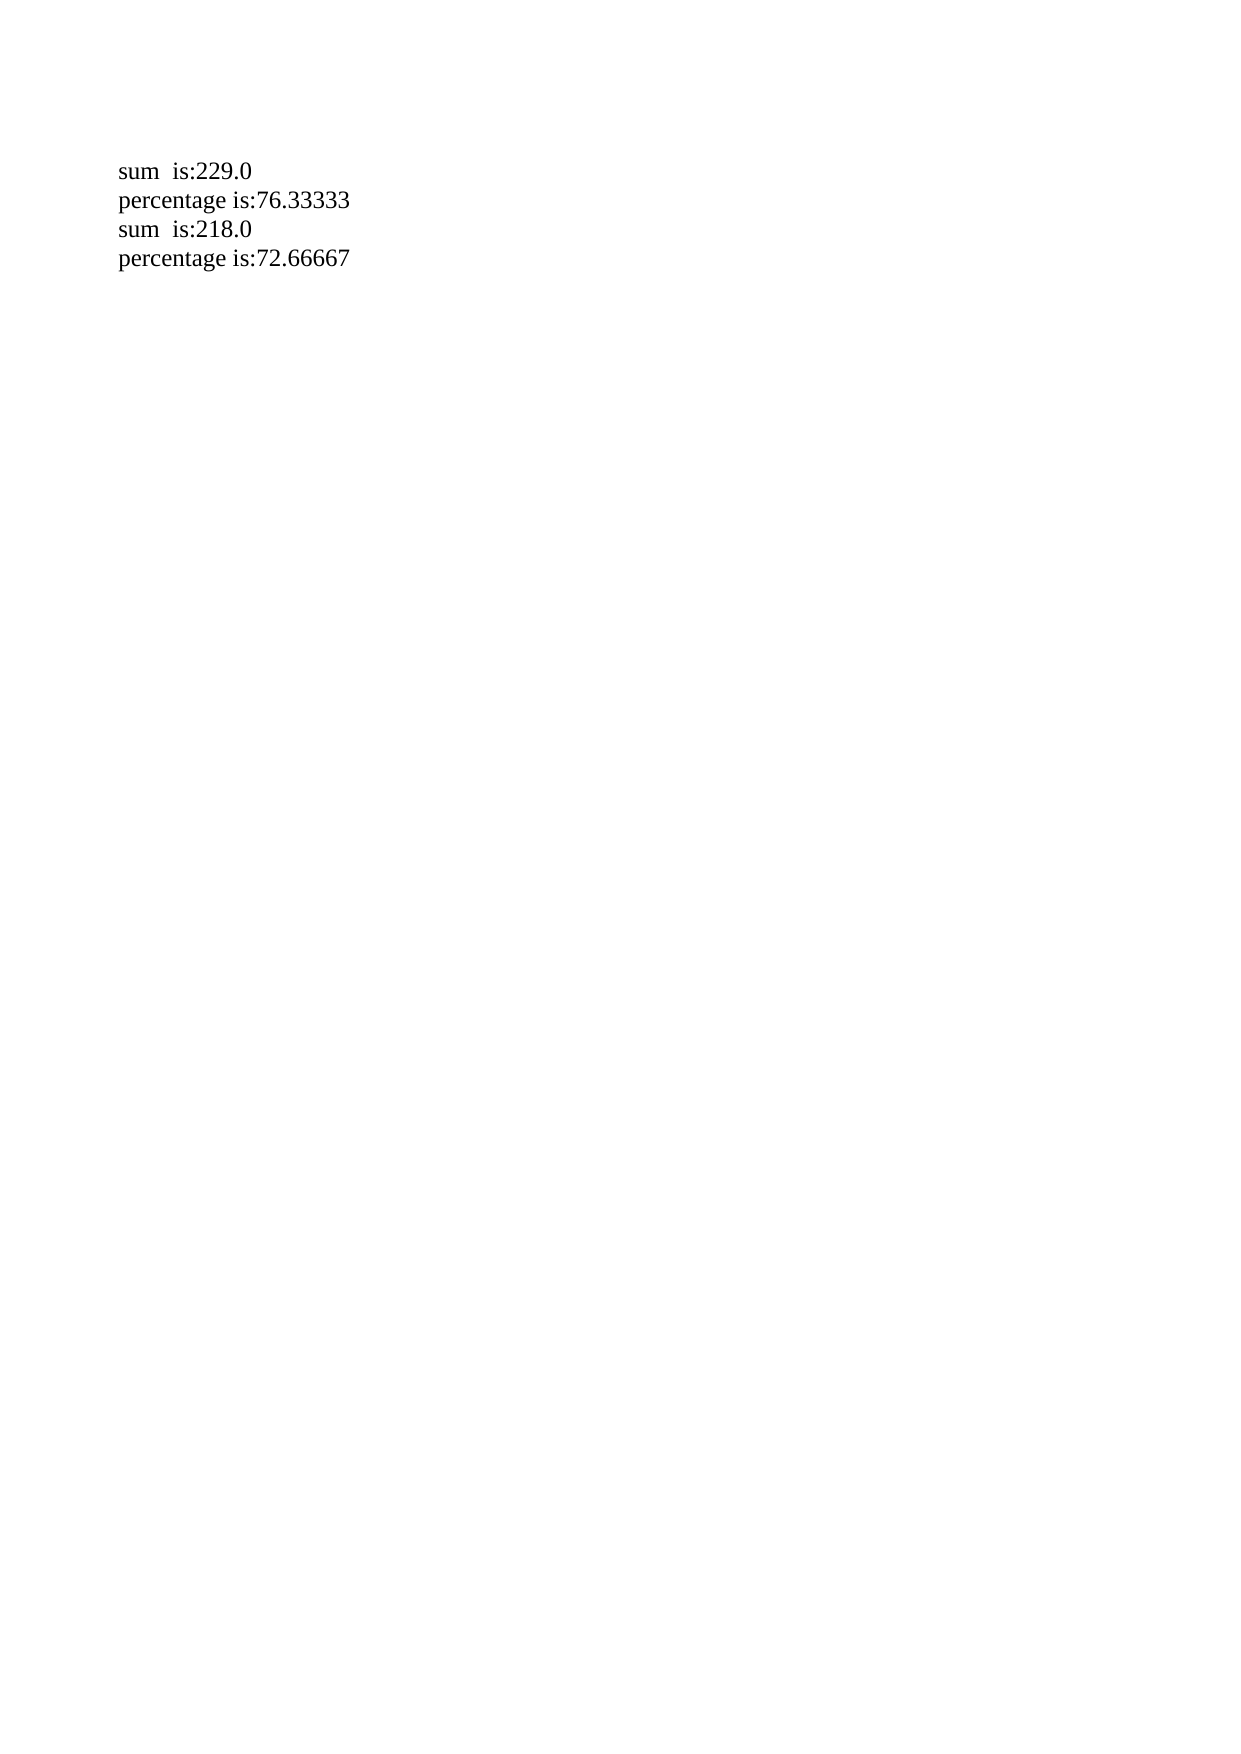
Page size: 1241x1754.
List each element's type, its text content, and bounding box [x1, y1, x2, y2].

text sum is:229.0 [118, 156, 1122, 185]
text sum is:218.0 [118, 214, 1122, 243]
text percentage is:72.66667 [118, 243, 1122, 271]
text percentage is:76.33333 [118, 185, 1122, 214]
